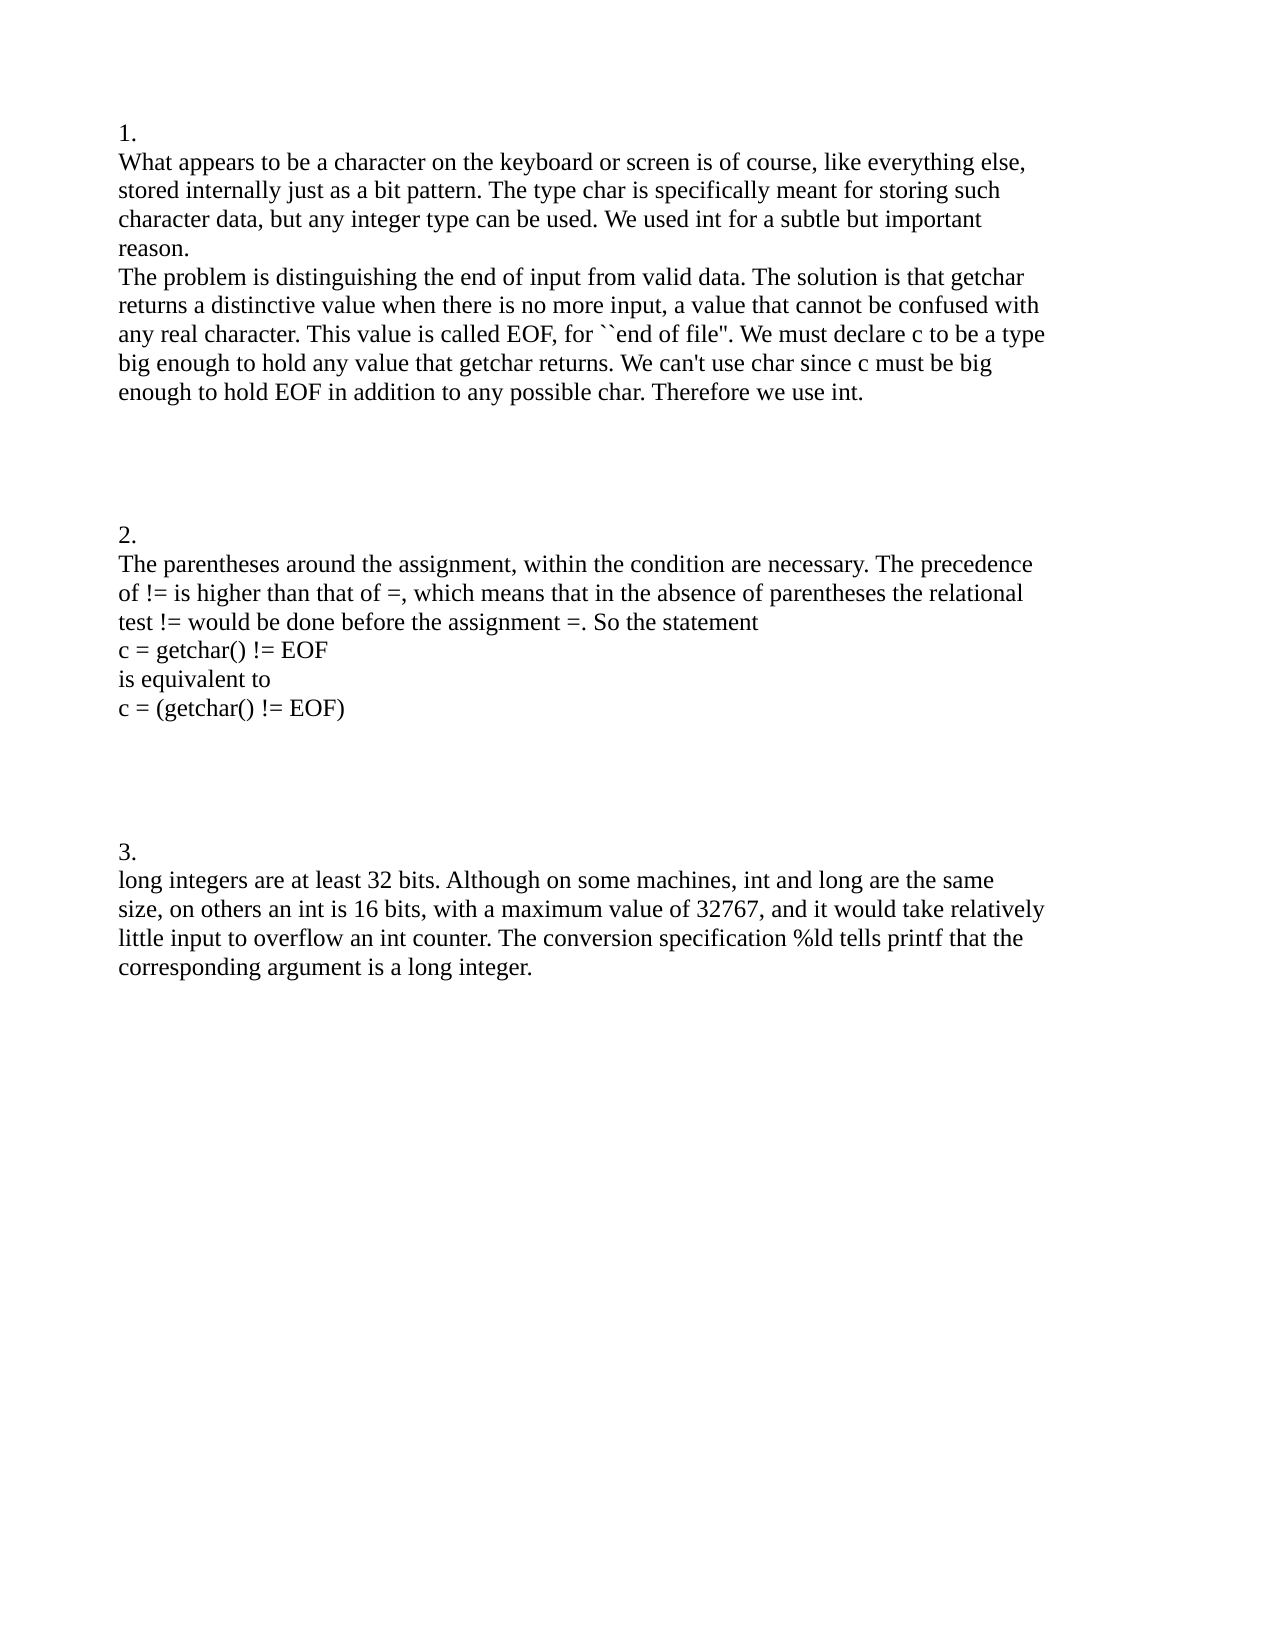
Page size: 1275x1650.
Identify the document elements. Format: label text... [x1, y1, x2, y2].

text long integers are at least 32 bits. Although on some machines, int and long are the same [118, 866, 1157, 894]
text is equivalent to [118, 664, 1157, 693]
text The parentheses around the assignment, within the condition are necessary. The precedence [118, 549, 1157, 578]
text character data, but any integer type can be used. We used int for a subtle but important [118, 204, 1157, 233]
text test != would be done before the assignment =. So the statement [118, 607, 1157, 636]
text corresponding argument is a long integer. [118, 952, 1157, 981]
text little input to overflow an int counter. The conversion specification %ld tells printf that the [118, 923, 1157, 952]
text reason. [118, 233, 1157, 262]
text big enough to hold any value that getchar returns. We can't use char since c must be big [118, 348, 1157, 377]
text of != is higher than that of =, which means that in the absence of parentheses the relational [118, 578, 1157, 607]
text 3. [118, 837, 1157, 866]
text c = getchar() != EOF [118, 636, 1157, 664]
text any real character. This value is called EOF, for ``end of file''. We must declare c to be a type [118, 319, 1157, 348]
text returns a distinctive value when there is no more input, a value that cannot be confused with [118, 291, 1157, 319]
text enough to hold EOF in addition to any possible char. Therefore we use int. [118, 377, 1157, 406]
text c = (getchar() != EOF) [118, 693, 1157, 722]
text size, on others an int is 16 bits, with a maximum value of 32767, and it would take relatively [118, 894, 1157, 923]
text The problem is distinguishing the end of input from valid data. The solution is that getchar [118, 262, 1157, 291]
text stored internally just as a bit pattern. The type char is specifically meant for storing such [118, 176, 1157, 204]
text What appears to be a character on the keyboard or screen is of course, like everything else, [118, 147, 1157, 176]
text 2. [118, 521, 1157, 549]
text 1. [118, 118, 1157, 147]
